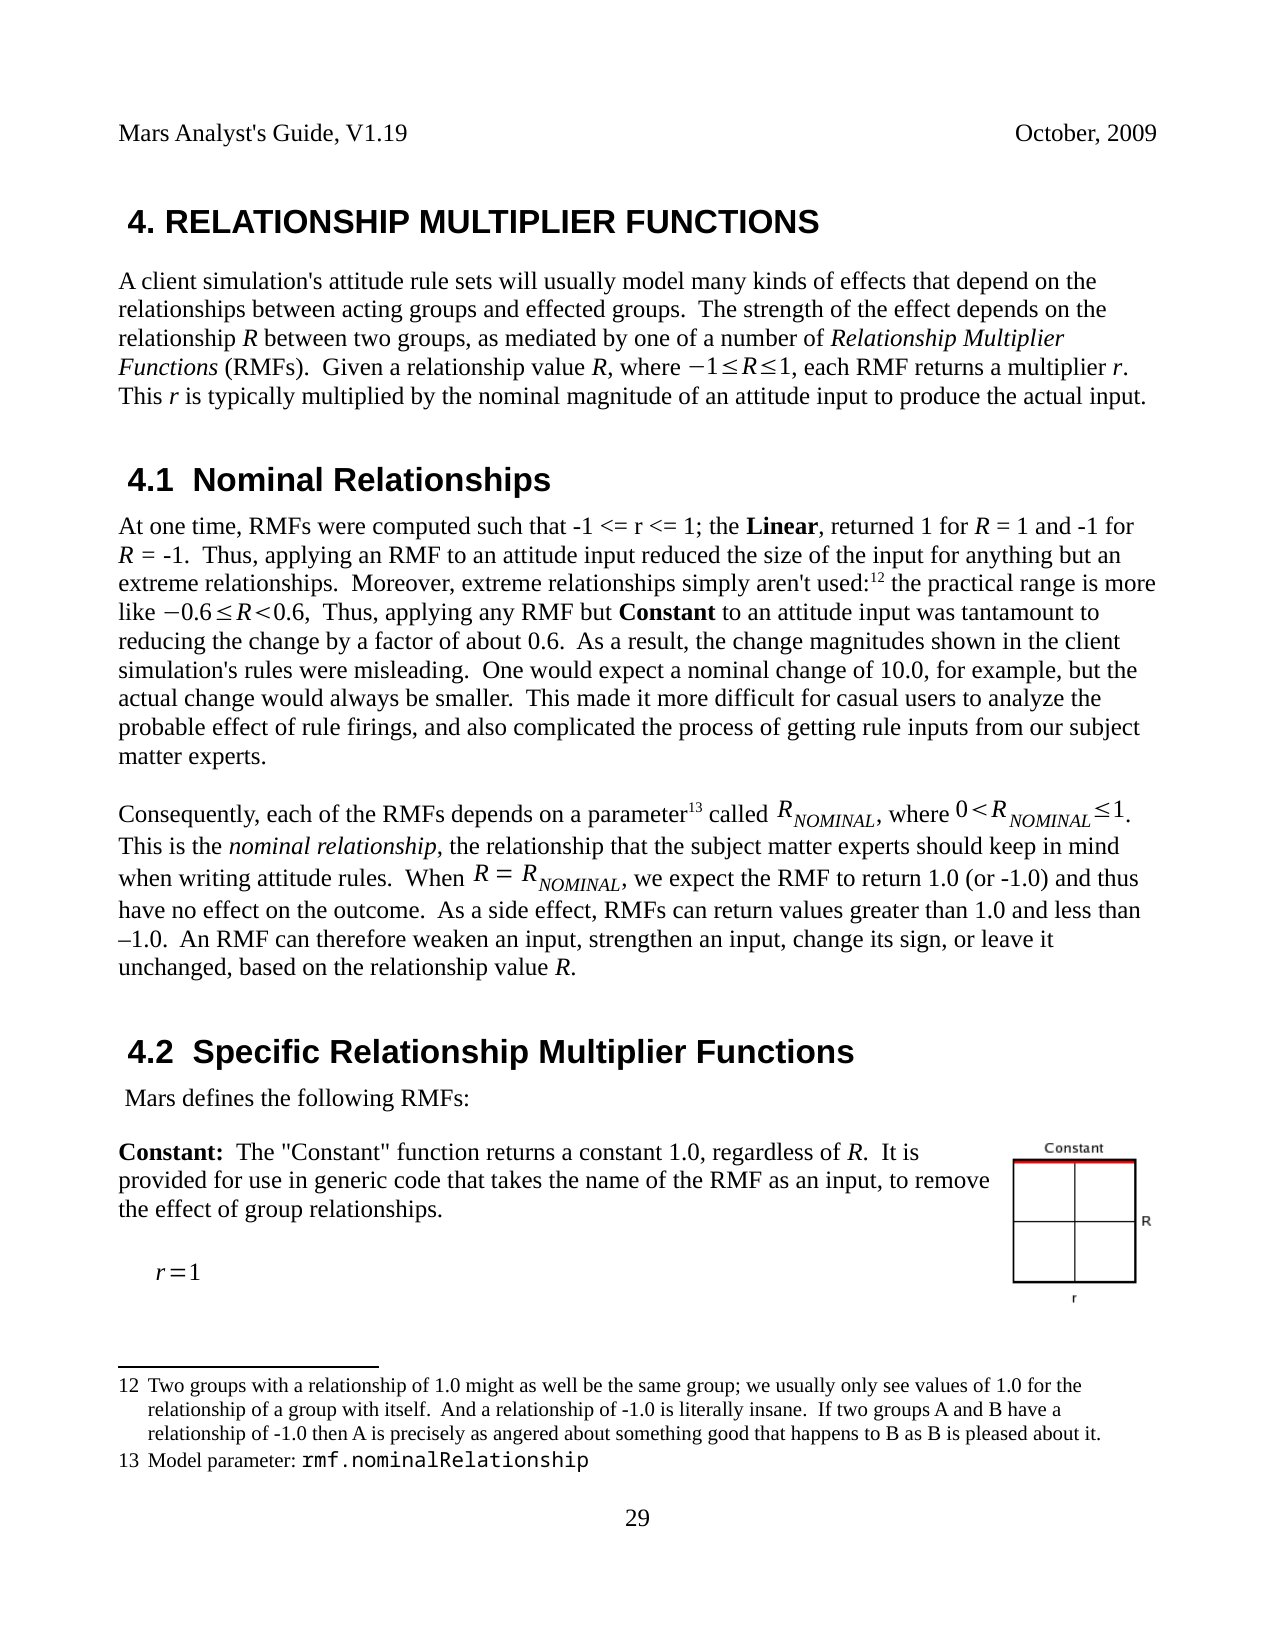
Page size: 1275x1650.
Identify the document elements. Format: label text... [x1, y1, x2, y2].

text Consequently, each of the RMFs depends on a parameter called , where . This is the nominal relationship, the relationship that the subject matter experts should keep in mind when writing attitude rules. When , we expect the RMF to return 1.0 (or -1.0) and thus have no effect on the outcome. As a side effect, RMFs can return values greater than 1.0 and less than –1.0. An RMF can therefore weaken an input, strengthen an input, change its sign, or leave it unchanged, based on the relationship value R. [118, 795, 1157, 981]
subtitle Specific Relationship Multiplier Functions [118, 1032, 1157, 1070]
text Model parameter: rmf.nominalRelationship [118, 1445, 1157, 1474]
text At one time, RMFs were computed such that -1 <= r <= 1; the Linear, returned 1 for R = 1 and -1 for R = -1. Thus, applying an RMF to an attitude input reduced the size of the input for anything but an extreme relationships. Moreover, extreme relationships simply aren't used: the practical range is more like , Thus, applying any RMF but Constant to an attitude input was tantamount to reducing the change by a factor of about 0.6. As a result, the change magnitudes shown in the client simulation's rules were misleading. One would expect a nominal change of 10.0, for example, but the actual change would always be smaller. This made it more difficult for casual users to analyze the probable effect of rule firings, and also complicated the process of getting rule inputs from our subject matter experts. [118, 511, 1157, 770]
text A client simulation's attitude rule sets will usually model many kinds of effects that depend on the relationships between acting groups and effected groups. The strength of the effect depends on the relationship R between two groups, as mediated by one of a number of Relationship Multiplier Functions (RMFs). Given a relationship value R, where , each RMF returns a multiplier r. This r is typically multiplied by the nominal magnitude of an attitude input to produce the actual input. [118, 266, 1157, 409]
text Two groups with a relationship of 1.0 might as well be the same group; we usually only see values of 1.0 for the relationship of a group with itself. And a relationship of -1.0 is literally insane. If two groups A and B have a relationship of -1.0 then A is precisely as angered about something good that happens to B as B is pleased about it. [118, 1373, 1157, 1445]
subtitle Relationship Multiplier Functions [118, 202, 1157, 240]
text Mars defines the following RMFs: [118, 1083, 1157, 1111]
picture [1012, 1136, 1157, 1311]
table_header Constant: The "Constant" function returns a constant 1.0, regardless of R. It is provided for use in generic code that takes the name of the RMF as an input, to remove the effect of group relationships. [118, 1137, 1012, 1340]
subtitle Nominal Relationships [118, 460, 1157, 498]
table_header [1013, 1311, 1157, 1340]
